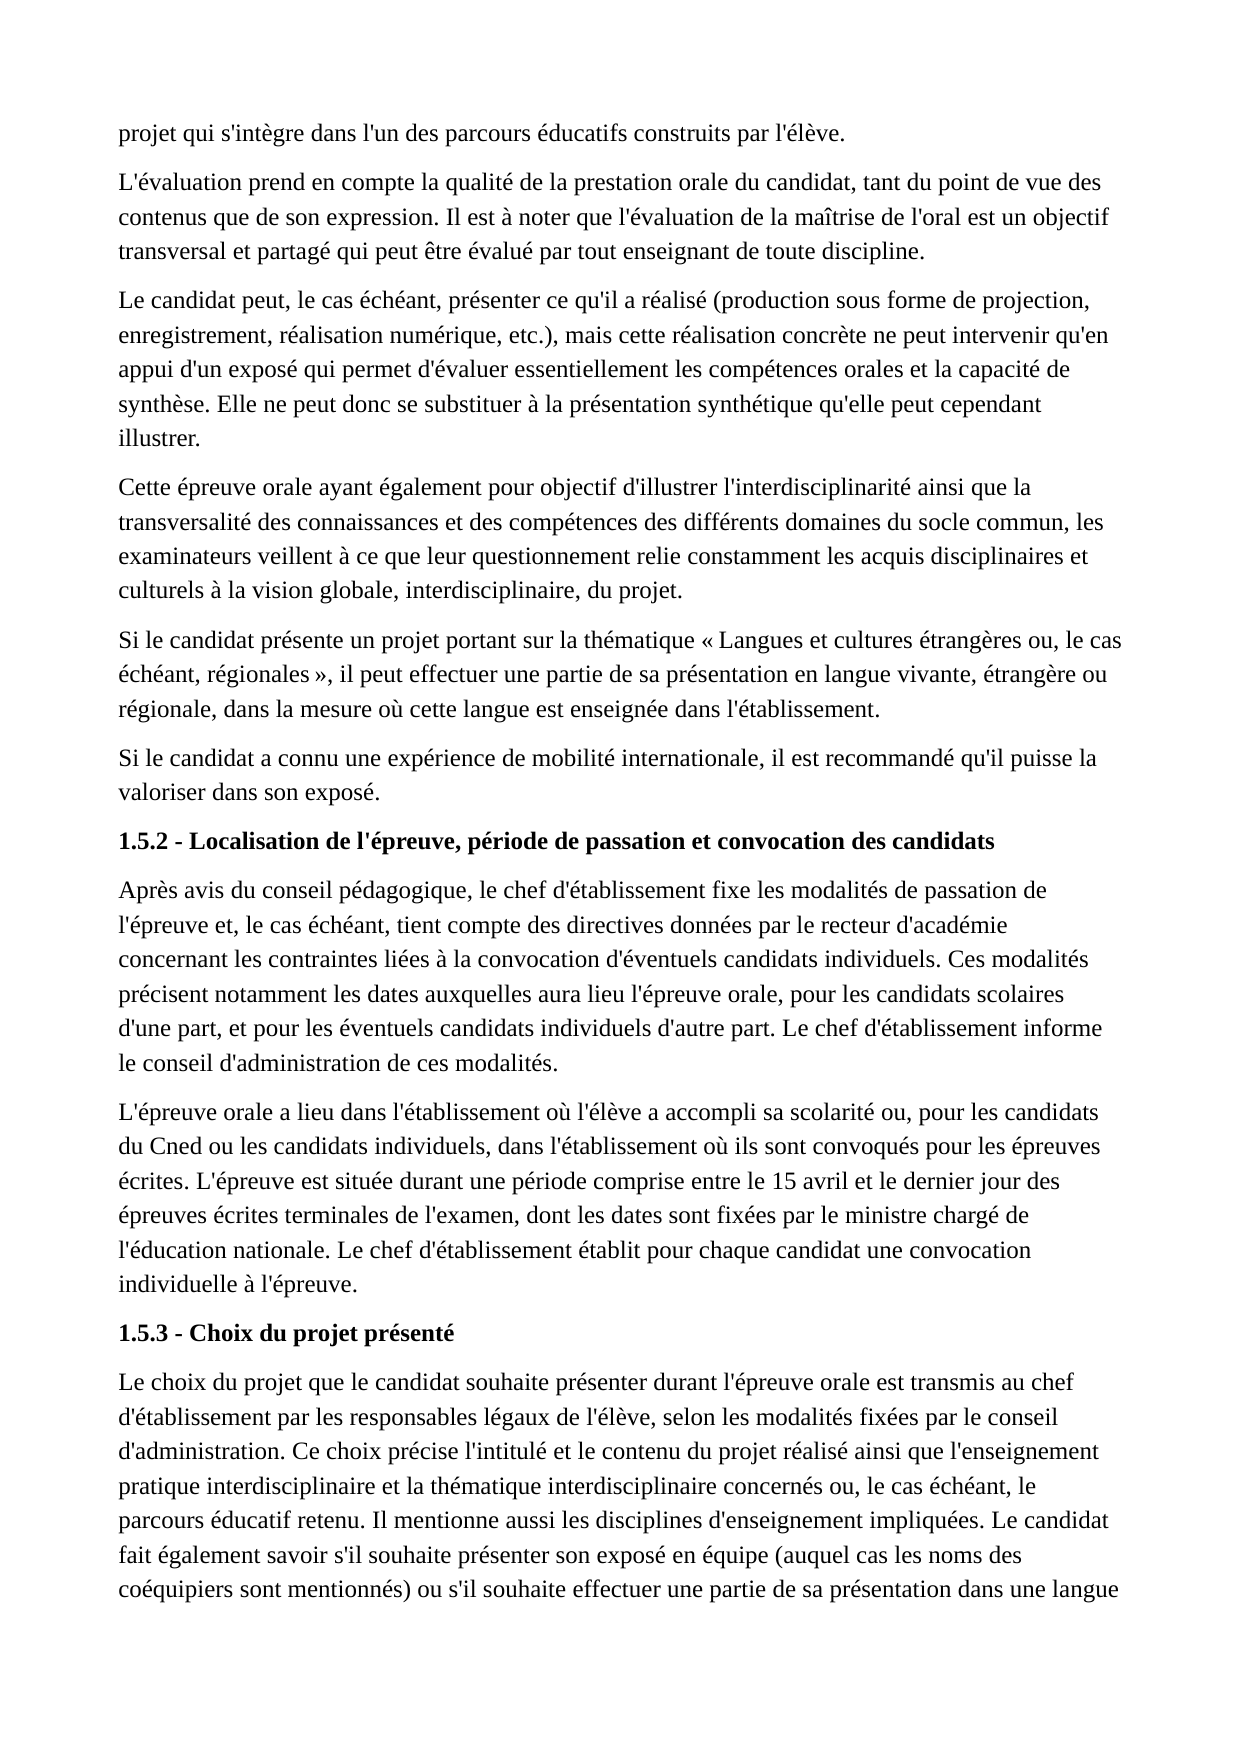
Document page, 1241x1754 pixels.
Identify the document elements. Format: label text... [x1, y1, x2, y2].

text Si le candidat présente un projet portant sur la thématique « Langues et cultures étrangères ou, le cas échéant, régionales », il peut effectuer une partie de sa présentation en langue vivante, étrangère ou régionale, dans la mesure où cette langue est enseignée dans l'établissement. [118, 625, 1122, 722]
text Cette épreuve orale ayant également pour objectif d'illustrer l'interdisciplinarité ainsi que la transversalité des connaissances et des compétences des différents domaines du socle commun, les examinateurs veillent à ce que leur questionnement relie constamment les acquis disciplinaires et culturels à la vision globale, interdisciplinaire, du projet. [118, 472, 1122, 604]
text Le candidat peut, le cas échéant, présenter ce qu'il a réalisé (production sous forme de projection, enregistrement, réalisation numérique, etc.), mais cette réalisation concrète ne peut intervenir qu'en appui d'un exposé qui permet d'évaluer essentiellement les compétences orales et la capacité de synthèse. Elle ne peut donc se substituer à la présentation synthétique qu'elle peut cependant illustrer. [118, 285, 1122, 452]
text L'épreuve orale a lieu dans l'établissement où l'élève a accompli sa scolarité ou, pour les candidats du Cned ou les candidats individuels, dans l'établissement où ils sont convoqués pour les épreuves écrites. L'épreuve est située durant une période comprise entre le 15 avril et le dernier jour des épreuves écrites terminales de l'examen, dont les dates sont fixées par le ministre chargé de l'éducation nationale. Le chef d'établissement établit pour chaque candidat une convocation individuelle à l'épreuve. [118, 1097, 1122, 1298]
text Après avis du conseil pédagogique, le chef d'établissement fixe les modalités de passation de l'épreuve et, le cas échéant, tient compte des directives données par le recteur d'académie concernant les contraintes liées à la convocation d'éventuels candidats individuels. Ces modalités précisent notamment les dates auxquelles aura lieu l'épreuve orale, pour les candidats scolaires d'une part, et pour les éventuels candidats individuels d'autre part. Le chef d'établissement informe le conseil d'administration de ces modalités. [118, 875, 1122, 1076]
text 1.5.2 - Localisation de l'épreuve, période de passation et convocation des candidats [118, 826, 1122, 855]
text L'évaluation prend en compte la qualité de la prestation orale du candidat, tant du point de vue des contenus que de son expression. Il est à noter que l'évaluation de la maîtrise de l'oral est un objectif transversal et partagé qui peut être évalué par tout enseignant de toute discipline. [118, 167, 1122, 265]
text projet qui s'intègre dans l'un des parcours éducatifs construits par l'élève. [118, 118, 1122, 147]
text 1.5.3 - Choix du projet présenté [118, 1318, 1122, 1347]
text Le choix du projet que le candidat souhaite présenter durant l'épreuve orale est transmis au chef d'établissement par les responsables légaux de l'élève, selon les modalités fixées par le conseil d'administration. Ce choix précise l'intitulé et le contenu du projet réalisé ainsi que l'enseignement pratique interdisciplinaire et la thématique interdisciplinaire concernés ou, le cas échéant, le parcours éducatif retenu. Il mentionne aussi les disciplines d'enseignement impliquées. Le candidat fait également savoir s'il souhaite présenter son exposé en équipe (auquel cas les noms des coéquipiers sont mentionnés) ou s'il souhaite effectuer une partie de sa présentation dans une langue [118, 1367, 1122, 1603]
text Si le candidat a connu une expérience de mobilité internationale, il est recommandé qu'il puisse la valoriser dans son exposé. [118, 743, 1122, 806]
